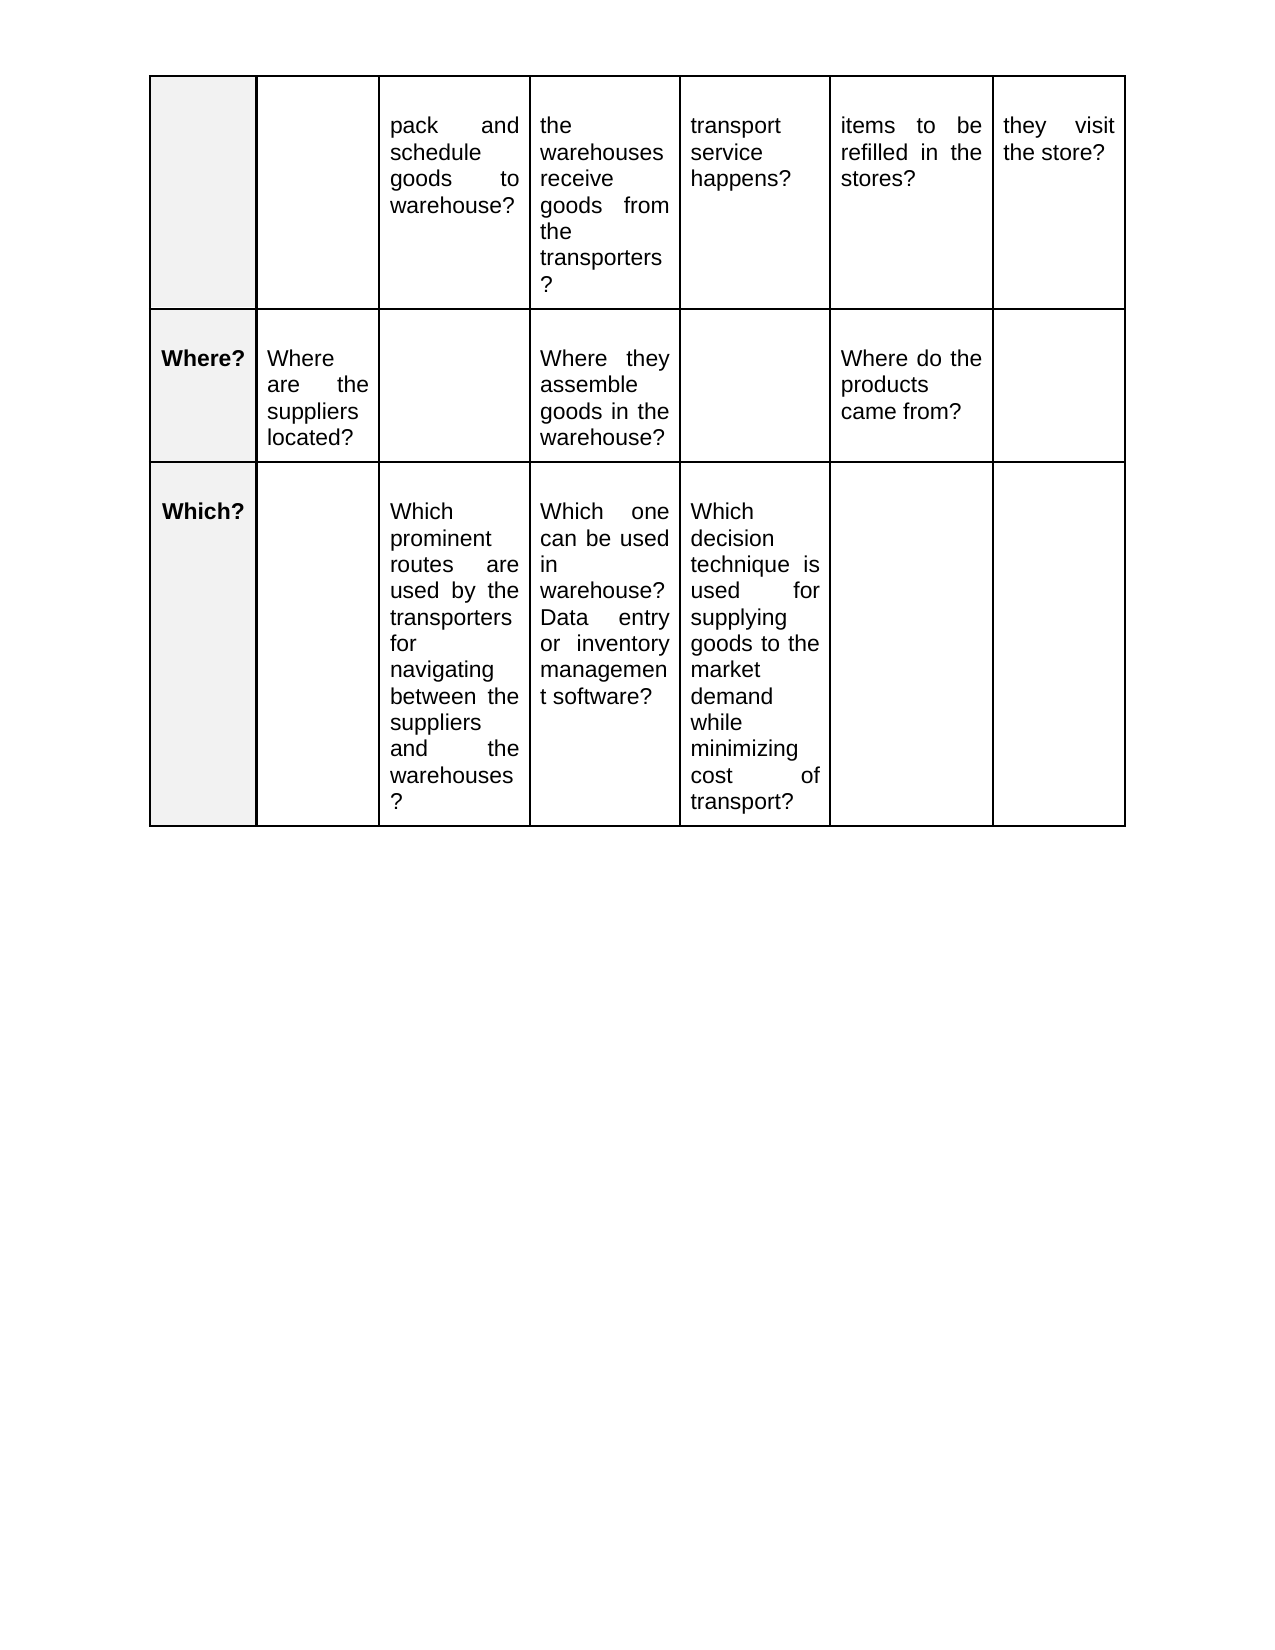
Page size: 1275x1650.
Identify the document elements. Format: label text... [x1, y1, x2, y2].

table_cell Where do the products came from? [831, 310, 992, 461]
table_cell Where? [151, 310, 255, 461]
table_cell Where they assemble goods in the warehouse? [531, 310, 679, 461]
table_cell [258, 77, 378, 307]
table_cell the warehouses receive goods from the transporters? [531, 77, 679, 307]
table_cell Which one can be used in warehouse? Data entry or inventory management software? [531, 463, 679, 825]
table_cell Which? [151, 463, 255, 825]
table_cell items to be refilled in the stores? [831, 77, 992, 307]
table_cell [151, 77, 255, 307]
table_cell [994, 463, 1124, 825]
table_cell [994, 310, 1124, 461]
table_cell Where are the suppliers located? [258, 310, 378, 461]
table_cell [831, 463, 992, 825]
table_cell Which decision technique is used for supplying goods to the market demand while minimizing cost of transport? [681, 463, 829, 825]
table_cell [258, 463, 378, 825]
table_cell they visit the store? [994, 77, 1124, 307]
table_cell pack and schedule goods to warehouse? [380, 77, 529, 307]
table_cell [681, 310, 829, 461]
table_cell Which prominent routes are used by the transporters for navigating between the suppliers and the warehouses? [380, 463, 529, 825]
table_cell [380, 310, 529, 461]
table_cell transport service happens? [681, 77, 829, 307]
